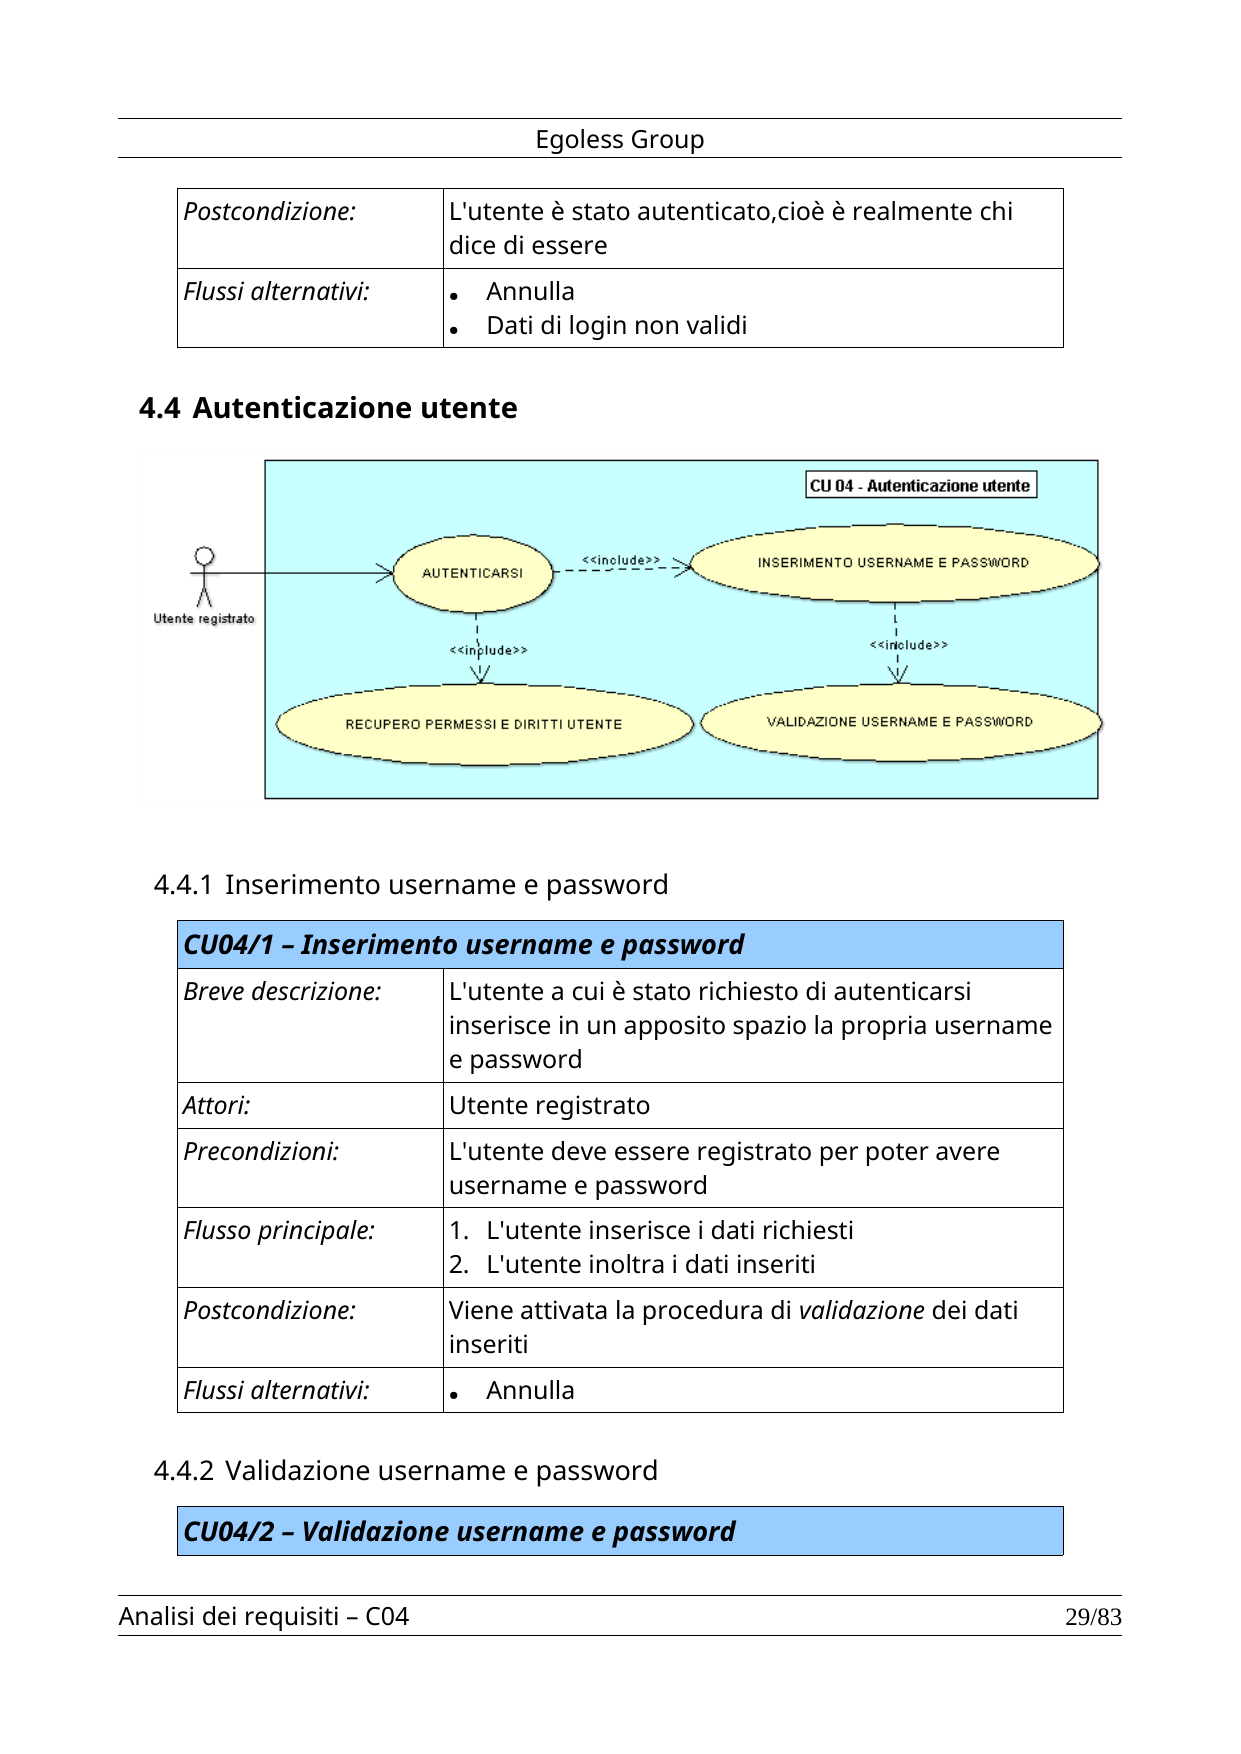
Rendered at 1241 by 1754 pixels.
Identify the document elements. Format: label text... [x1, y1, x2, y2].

subtitle Inserimento username e password [153, 865, 1122, 902]
table_cell Viene attivata la procedura di validazione dei dati inseriti [444, 1288, 1063, 1367]
table_cell Flussi alternativi: [178, 269, 443, 347]
table_cell Utente registrato [444, 1083, 1063, 1127]
picture [132, 444, 1108, 810]
table_cell L'utente a cui è stato richiesto di autenticarsi inserisce in un apposito spazio la propria username e password [444, 969, 1063, 1082]
table_header CU04/2 – Validazione username e password [178, 1507, 1063, 1555]
table_header CU04/1 – Inserimento username e password [178, 921, 1063, 968]
table_cell Flussi alternativi: [178, 1368, 443, 1412]
table_cell L'utente è stato autenticato,cioè è realmente chi dice di essere [444, 189, 1063, 268]
table_cell Breve descrizione: [178, 969, 443, 1082]
table_cell Precondizioni: [178, 1129, 443, 1207]
table_cell Postcondizione: [178, 1288, 443, 1367]
table_cell L'utente deve essere registrato per poter avere username e password [444, 1129, 1063, 1207]
subtitle Validazione username e password [153, 1452, 1122, 1489]
table_cell Flusso principale: [178, 1208, 443, 1287]
table_cell Annulla [444, 1368, 1063, 1412]
table_cell Postcondizione: [178, 189, 443, 268]
subtitle Autenticazione utente [139, 387, 1122, 427]
table_cell L'utente inserisce i dati richiesti L'utente inoltra i dati inseriti [444, 1208, 1063, 1287]
table_cell Annulla Dati di login non validi [444, 269, 1063, 347]
table_cell Attori: [178, 1083, 443, 1127]
